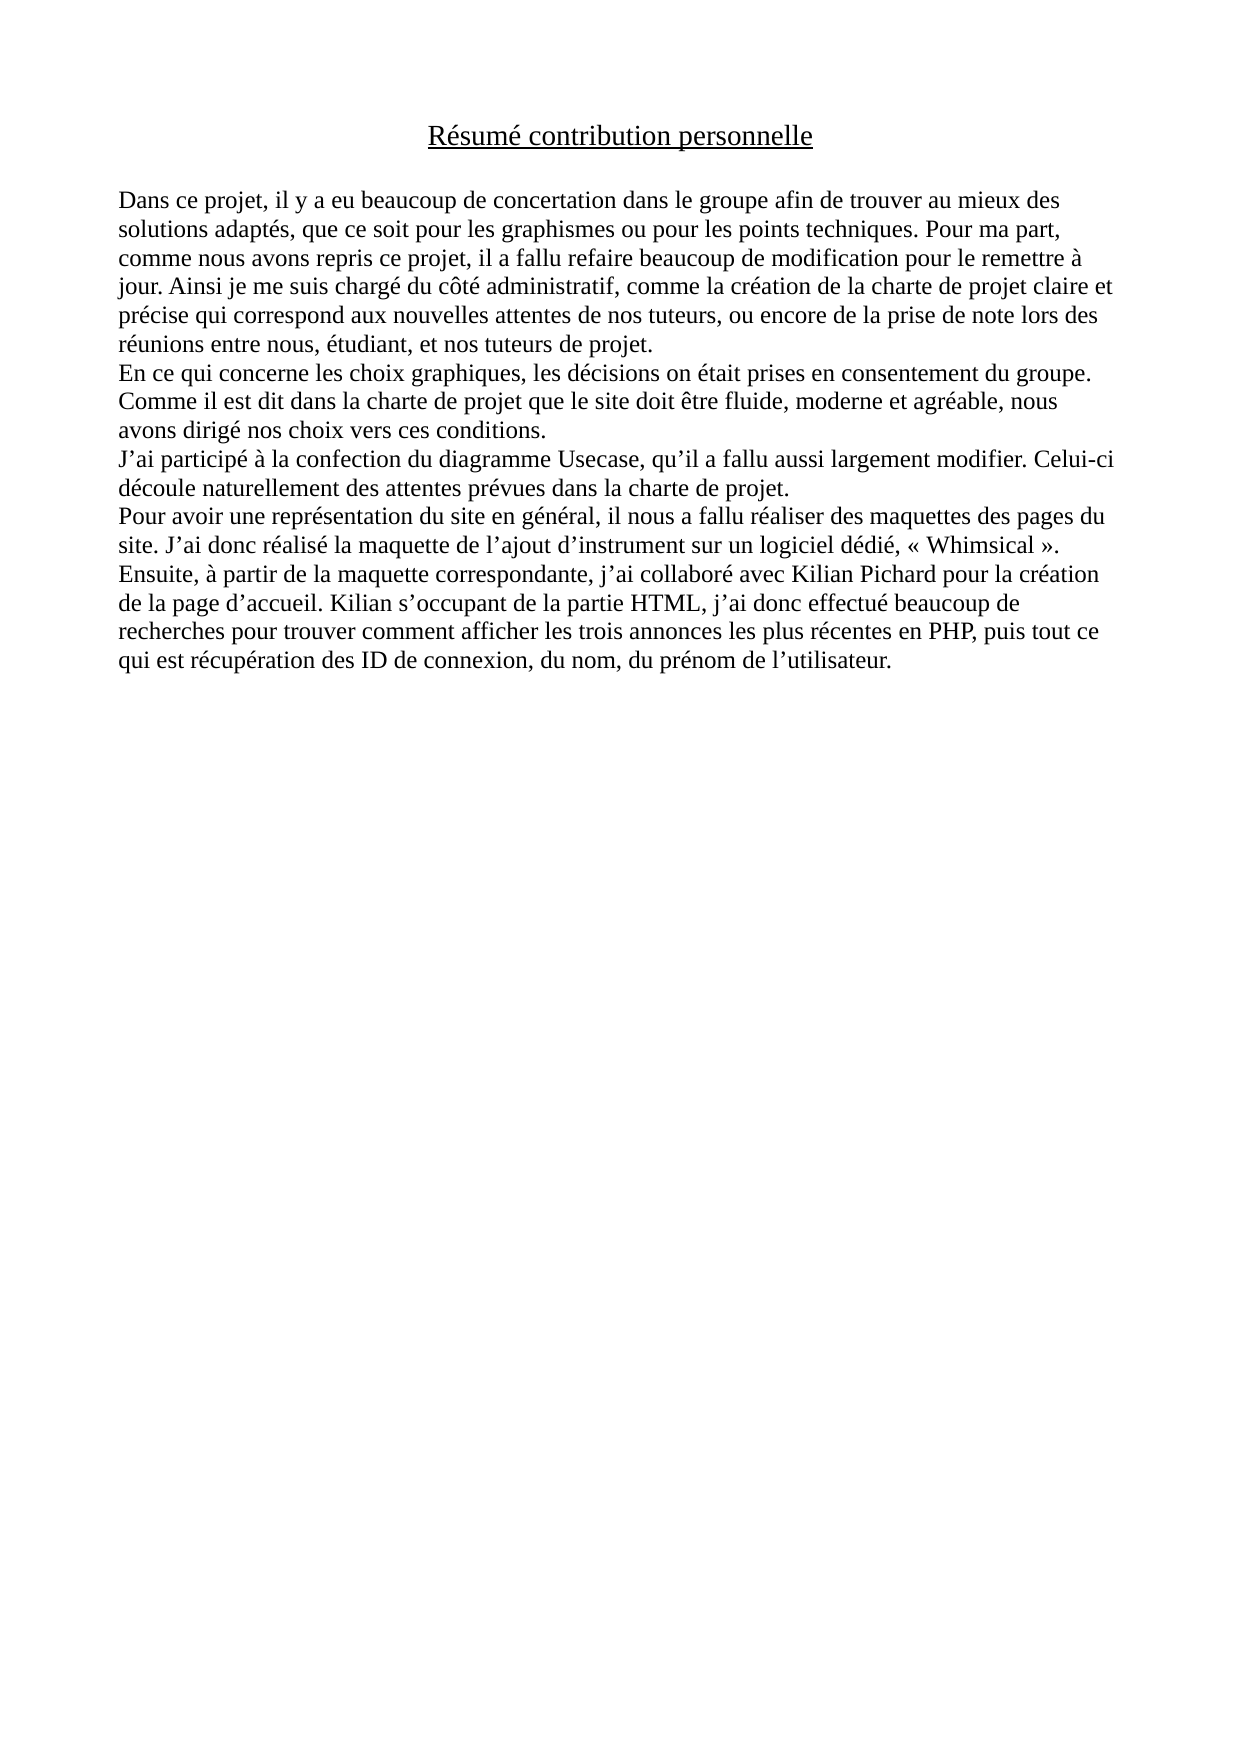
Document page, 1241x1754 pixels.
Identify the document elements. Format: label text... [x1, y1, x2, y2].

text Résumé contribution personnelle [118, 118, 1122, 152]
text En ce qui concerne les choix graphiques, les décisions on était prises en consentement du groupe. Comme il est dit dans la charte de projet que le site doit être fluide, moderne et agréable, nous avons dirigé nos choix vers ces conditions. [118, 358, 1122, 444]
text Pour avoir une représentation du site en général, il nous a fallu réaliser des maquettes des pages du site. J’ai donc réalisé la maquette de l’ajout d’instrument sur un logiciel dédié, « Whimsical ». Ensuite, à partir de la maquette correspondante, j’ai collaboré avec Kilian Pichard pour la création de la page d’accueil. Kilian s’occupant de la partie HTML, j’ai donc effectué beaucoup de recherches pour trouver comment afficher les trois annonces les plus récentes en PHP, puis tout ce qui est récupération des ID de connexion, du nom, du prénom de l’utilisateur. [118, 501, 1122, 674]
text J’ai participé à la confection du diagramme Usecase, qu’il a fallu aussi largement modifier. Celui-ci découle naturellement des attentes prévues dans la charte de projet. [118, 444, 1122, 501]
text Dans ce projet, il y a eu beaucoup de concertation dans le groupe afin de trouver au mieux des solutions adaptés, que ce soit pour les graphismes ou pour les points techniques. Pour ma part, comme nous avons repris ce projet, il a fallu refaire beaucoup de modification pour le remettre à jour. Ainsi je me suis chargé du côté administratif, comme la création de la charte de projet claire et précise qui correspond aux nouvelles attentes de nos tuteurs, ou encore de la prise de note lors des réunions entre nous, étudiant, et nos tuteurs de projet. [118, 185, 1122, 358]
